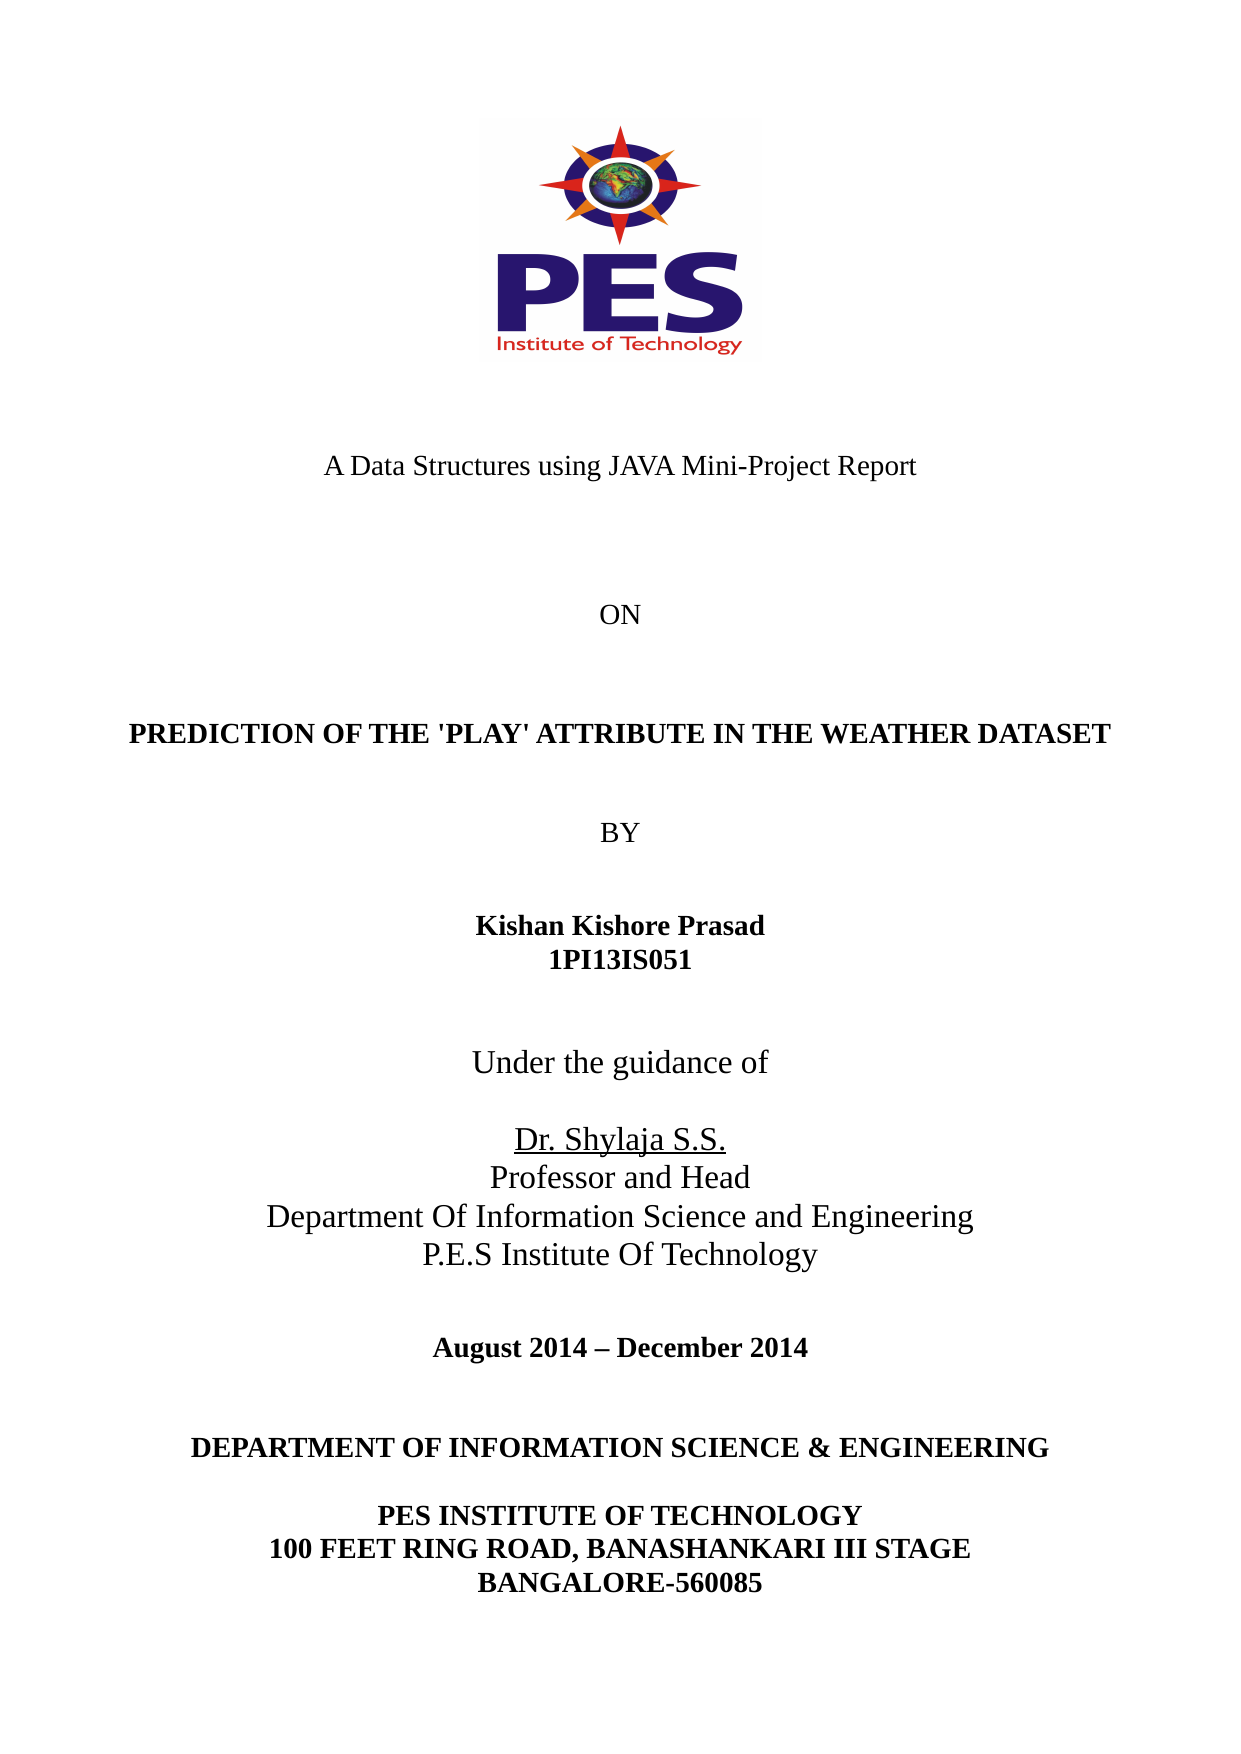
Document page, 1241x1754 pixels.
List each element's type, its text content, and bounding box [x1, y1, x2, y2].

subtitle BANGALORE-560085 [118, 1565, 1122, 1598]
text ON [118, 597, 1122, 630]
text P.E.S Institute Of Technology [118, 1234, 1122, 1272]
text BY [118, 815, 1122, 848]
text PES INSTITUTE OF TECHNOLOGY [118, 1498, 1122, 1531]
text Department Of Information Science and Engineering [118, 1196, 1122, 1234]
text PREDICTION OF THE 'PLAY' ATTRIBUTE IN THE WEATHER DATASET [118, 717, 1122, 750]
text August 2014 – December 2014 [118, 1330, 1122, 1363]
text Under the guidance of [118, 1042, 1122, 1081]
text Professor and Head [118, 1157, 1122, 1196]
text Dr. Shylaja S.S. [118, 1119, 1122, 1157]
picture [478, 118, 762, 362]
text 1PI13IS051 [118, 942, 1122, 975]
text Kishan Kishore Prasad [118, 908, 1122, 942]
text A Data Structures using JAVA Mini-Project Report [118, 448, 1122, 482]
subtitle DEPARTMENT OF INFORMATION SCIENCE & ENGINEERING [118, 1431, 1122, 1464]
text 100 FEET RING ROAD, BANASHANKARI III STAGE [118, 1531, 1122, 1565]
